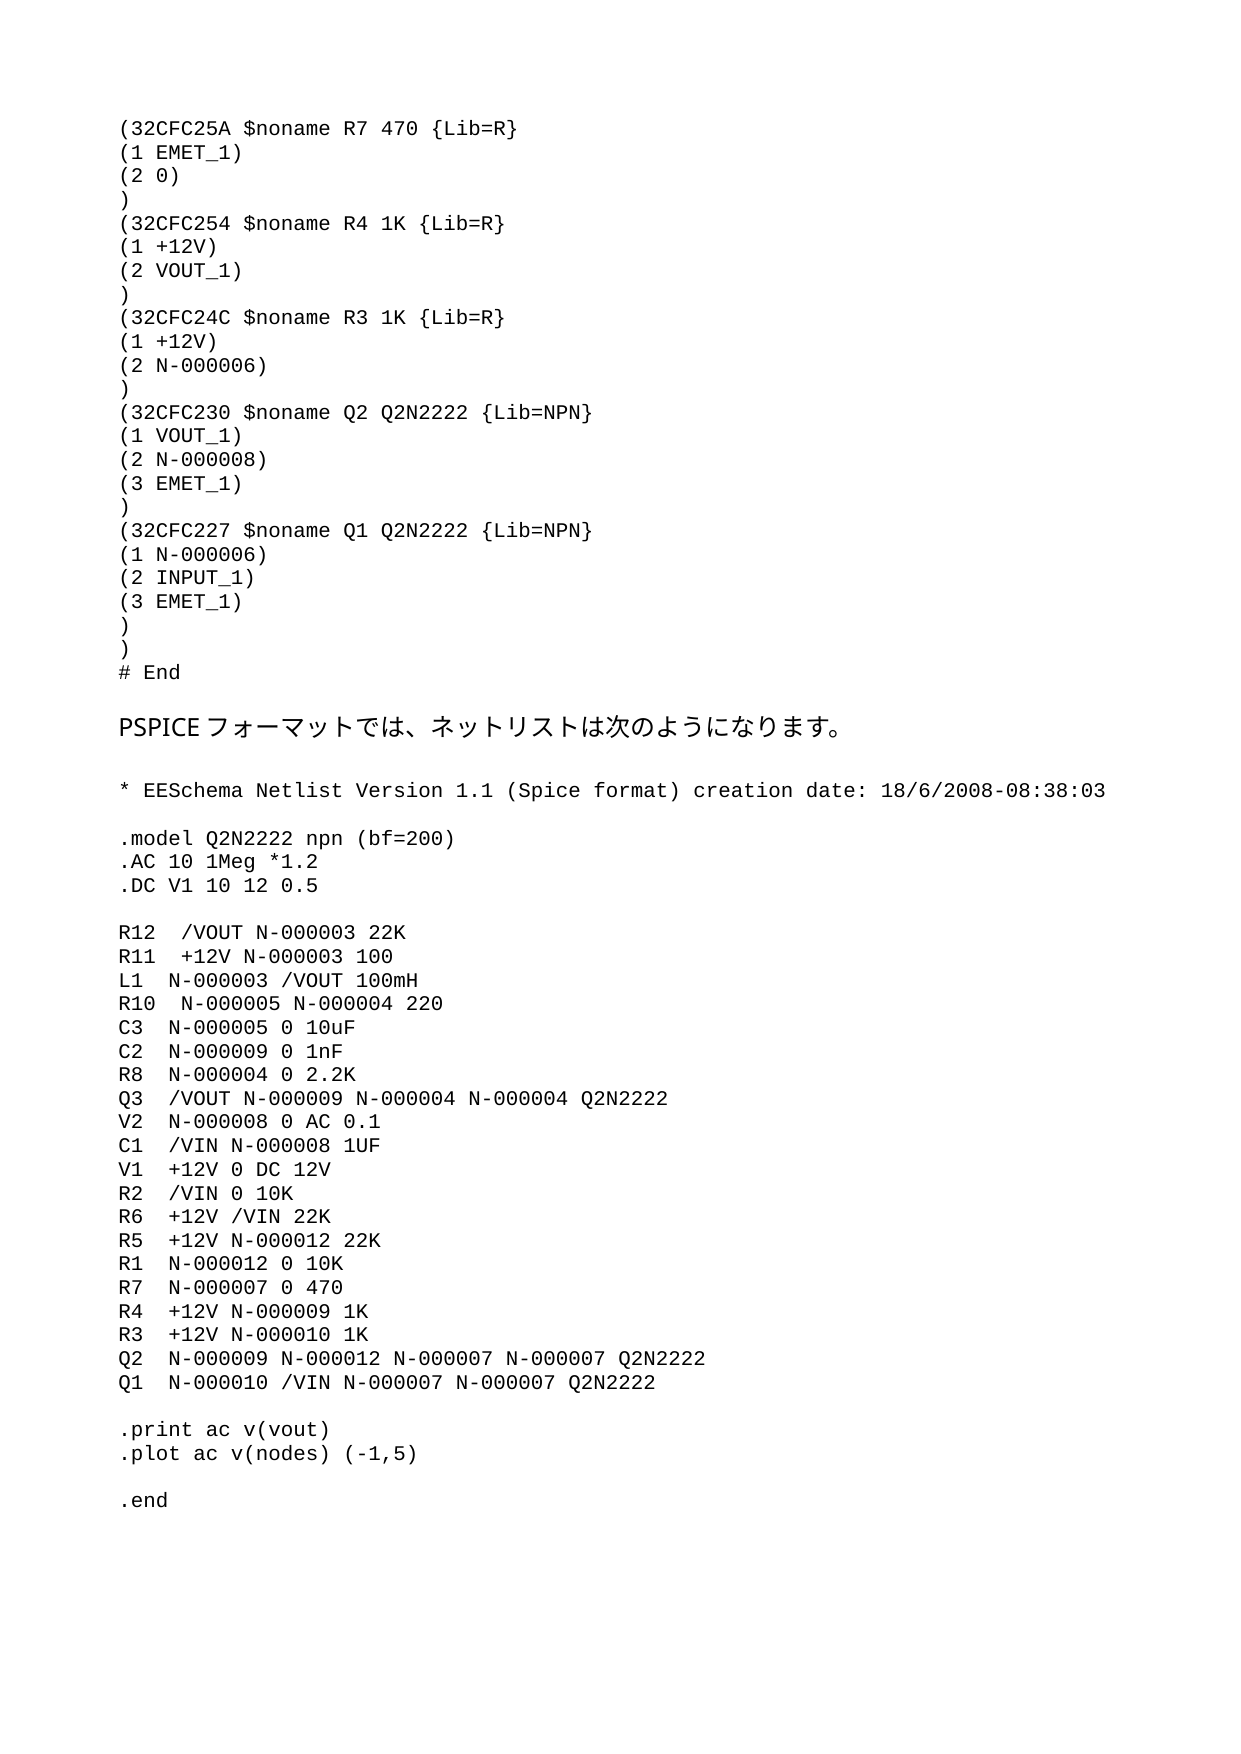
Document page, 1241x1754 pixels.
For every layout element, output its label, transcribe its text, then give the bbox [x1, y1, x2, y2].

text R3 +12V N-000010 1K [118, 1324, 1122, 1348]
text Q1 N-000010 /VIN N-000007 N-000007 Q2N2222 [118, 1372, 1122, 1395]
text .model Q2N2222 npn (bf=200) [118, 828, 1122, 851]
text (1 +12V) [118, 236, 1122, 260]
text R6 +12V /VIN 22K [118, 1206, 1122, 1230]
text Q2 N-000009 N-000012 N-000007 N-000007 Q2N2222 [118, 1348, 1122, 1372]
text R1 N-000012 0 10K [118, 1253, 1122, 1277]
text (1 +12V) [118, 331, 1122, 354]
text (2 INPUT_1) [118, 567, 1122, 591]
text R8 N-000004 0 2.2K [118, 1064, 1122, 1088]
text (2 0) [118, 165, 1122, 189]
text .AC 10 1Meg *1.2 [118, 851, 1122, 875]
text PSPICEフォーマットでは、ネットリストは次のようになります。 [118, 709, 1122, 743]
text (32CFC254 $noname R4 1K {Lib=R} [118, 213, 1122, 236]
text .end [118, 1490, 1122, 1513]
text ) [118, 284, 1122, 307]
text (2 N-000006) [118, 354, 1122, 378]
text ) [118, 615, 1122, 638]
text (1 EMET_1) [118, 142, 1122, 165]
text R11 +12V N-000003 100 [118, 946, 1122, 970]
text (32CFC25A $noname R7 470 {Lib=R} [118, 118, 1122, 142]
text C1 /VIN N-000008 1UF [118, 1135, 1122, 1159]
text C2 N-000009 0 1nF [118, 1041, 1122, 1064]
text R10 N-000005 N-000004 220 [118, 993, 1122, 1017]
text (1 VOUT_1) [118, 426, 1122, 449]
text R4 +12V N-000009 1K [118, 1301, 1122, 1324]
text (1 N-000006) [118, 544, 1122, 567]
text ) [118, 378, 1122, 402]
text ) [118, 189, 1122, 213]
text V2 N-000008 0 AC 0.1 [118, 1112, 1122, 1135]
text C3 N-000005 0 10uF [118, 1017, 1122, 1041]
text (32CFC230 $noname Q2 Q2N2222 {Lib=NPN} [118, 402, 1122, 426]
text .plot ac v(nodes) (-1,5) [118, 1443, 1122, 1466]
text L1 N-000003 /VOUT 100mH [118, 970, 1122, 993]
text R2 /VIN 0 10K [118, 1182, 1122, 1206]
text (32CFC227 $noname Q1 Q2N2222 {Lib=NPN} [118, 520, 1122, 544]
text ) [118, 496, 1122, 520]
text .print ac v(vout) [118, 1419, 1122, 1443]
text R7 N-000007 0 470 [118, 1277, 1122, 1301]
text (3 EMET_1) [118, 473, 1122, 496]
text (32CFC24C $noname R3 1K {Lib=R} [118, 307, 1122, 331]
text (2 N-000008) [118, 449, 1122, 473]
text * EESchema Netlist Version 1.1 (Spice format) creation date: 18/6/2008-08:38:03 [118, 781, 1122, 804]
text (3 EMET_1) [118, 591, 1122, 615]
text V1 +12V 0 DC 12V [118, 1159, 1122, 1182]
text (2 VOUT_1) [118, 260, 1122, 284]
text R5 +12V N-000012 22K [118, 1230, 1122, 1253]
text R12 /VOUT N-000003 22K [118, 922, 1122, 946]
text Q3 /VOUT N-000009 N-000004 N-000004 Q2N2222 [118, 1088, 1122, 1112]
text # End [118, 662, 1122, 686]
text ) [118, 638, 1122, 662]
text .DC V1 10 12 0.5 [118, 875, 1122, 899]
